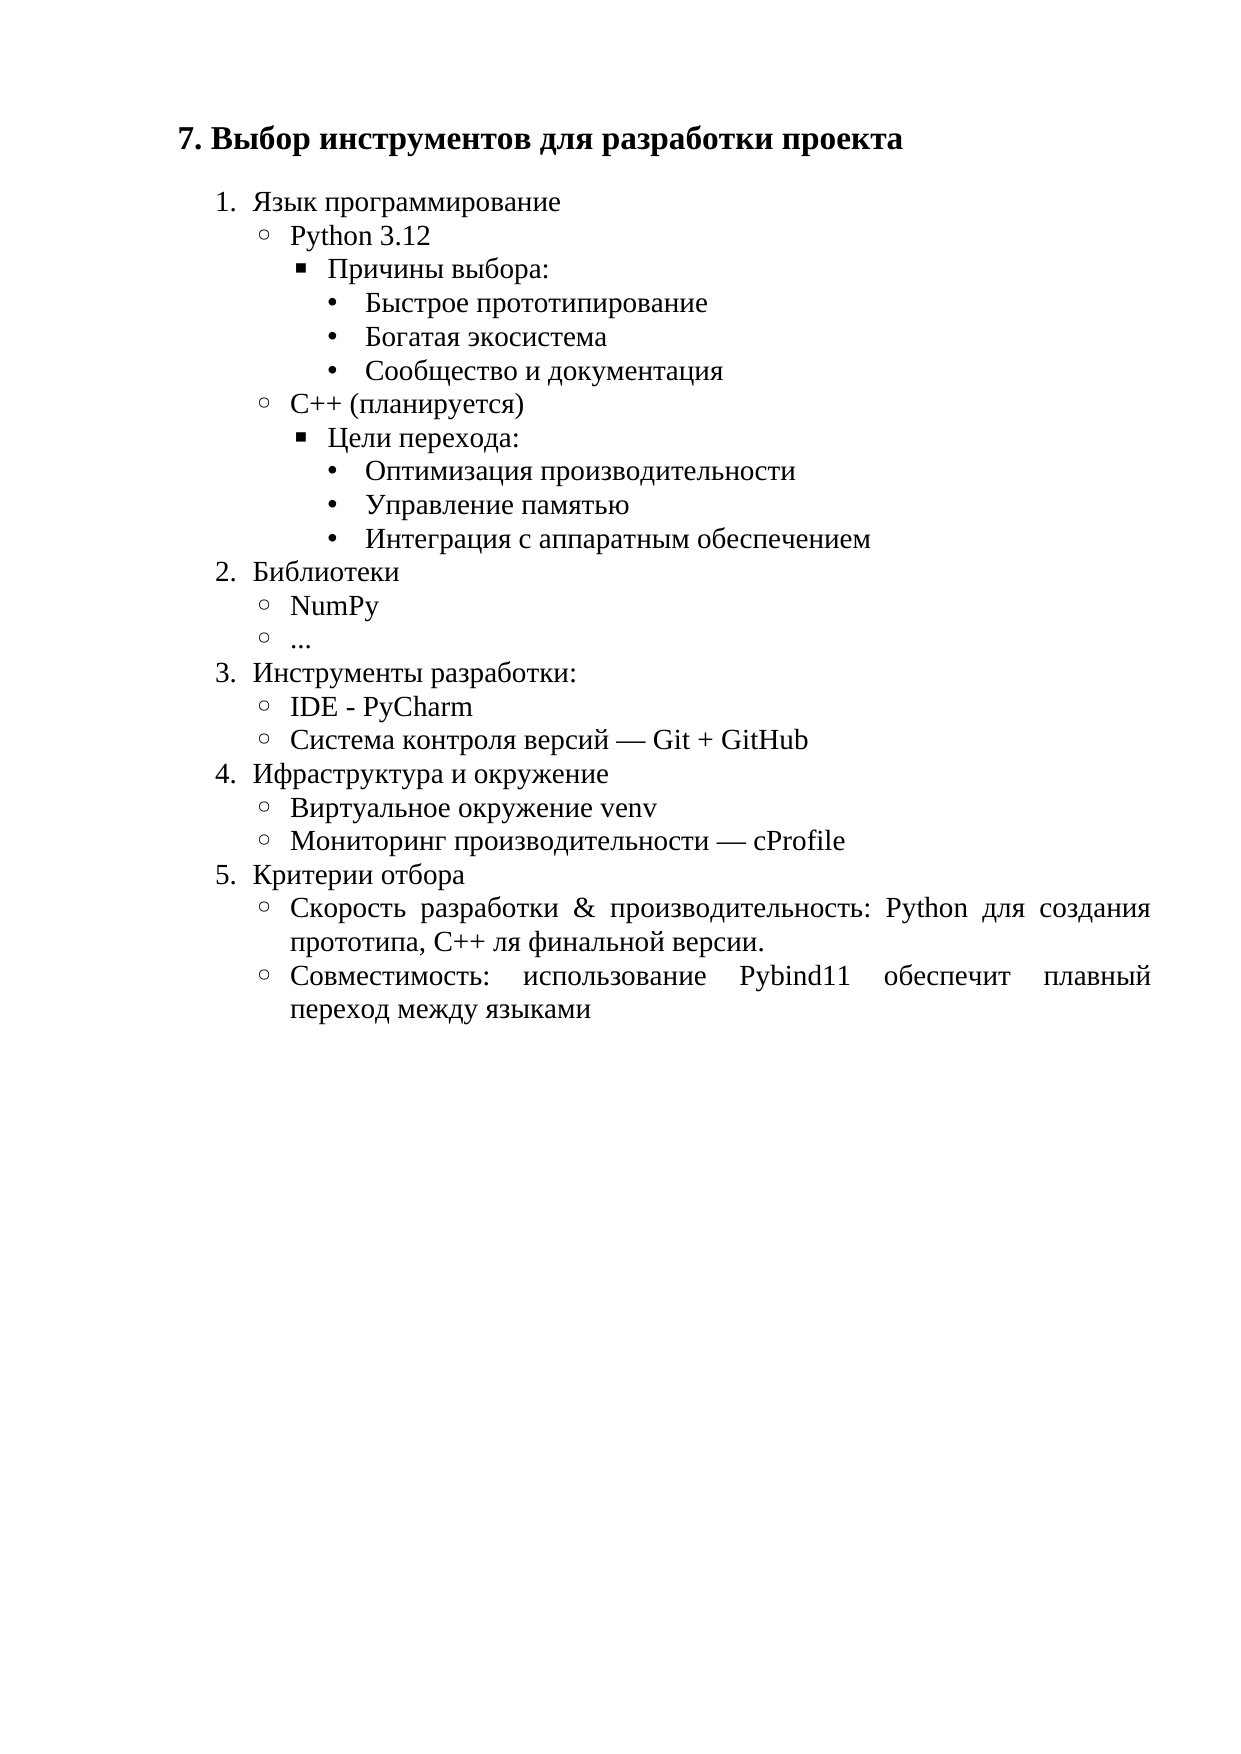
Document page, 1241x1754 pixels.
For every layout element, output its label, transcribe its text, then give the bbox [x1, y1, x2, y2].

list Оптимизация производительности [327, 453, 1152, 487]
list Инструменты разработки: [215, 655, 1152, 689]
list ... [252, 622, 1152, 655]
list Библиотеки [215, 554, 1152, 588]
list Причины выбора: [290, 252, 1152, 285]
list Управление памятью [327, 487, 1152, 521]
list Интеграция с аппаратным обеспечением [327, 521, 1152, 554]
list Совместимость: использование Pybind11 обеспечит плавный переход между языками [252, 958, 1152, 1025]
list Цели перехода: [290, 420, 1152, 453]
text 7. Выбор инструментов для разработки проекта [177, 118, 1152, 156]
list Быстрое прототипирование [327, 285, 1152, 319]
list Критерии отбора [215, 857, 1152, 891]
list Мониторинг производительности — cProfile [252, 823, 1152, 857]
list Сообщество и документация [327, 353, 1152, 386]
list NumPy [252, 588, 1152, 622]
list C++ (планируется) [252, 386, 1152, 420]
list Виртуальное окружение venv [252, 790, 1152, 823]
list IDE - PyCharm [252, 689, 1152, 722]
list Скорость разработки & производительность: Python для создания прототипа, C++ ля финальной версии. [252, 891, 1152, 958]
list Система контроля версий — Git + GitHub [252, 722, 1152, 756]
list Язык программирование [215, 184, 1152, 218]
list Python 3.12 [252, 218, 1152, 252]
list Ифраструктура и окружение [215, 756, 1152, 790]
list Богатая экосистема [327, 319, 1152, 353]
